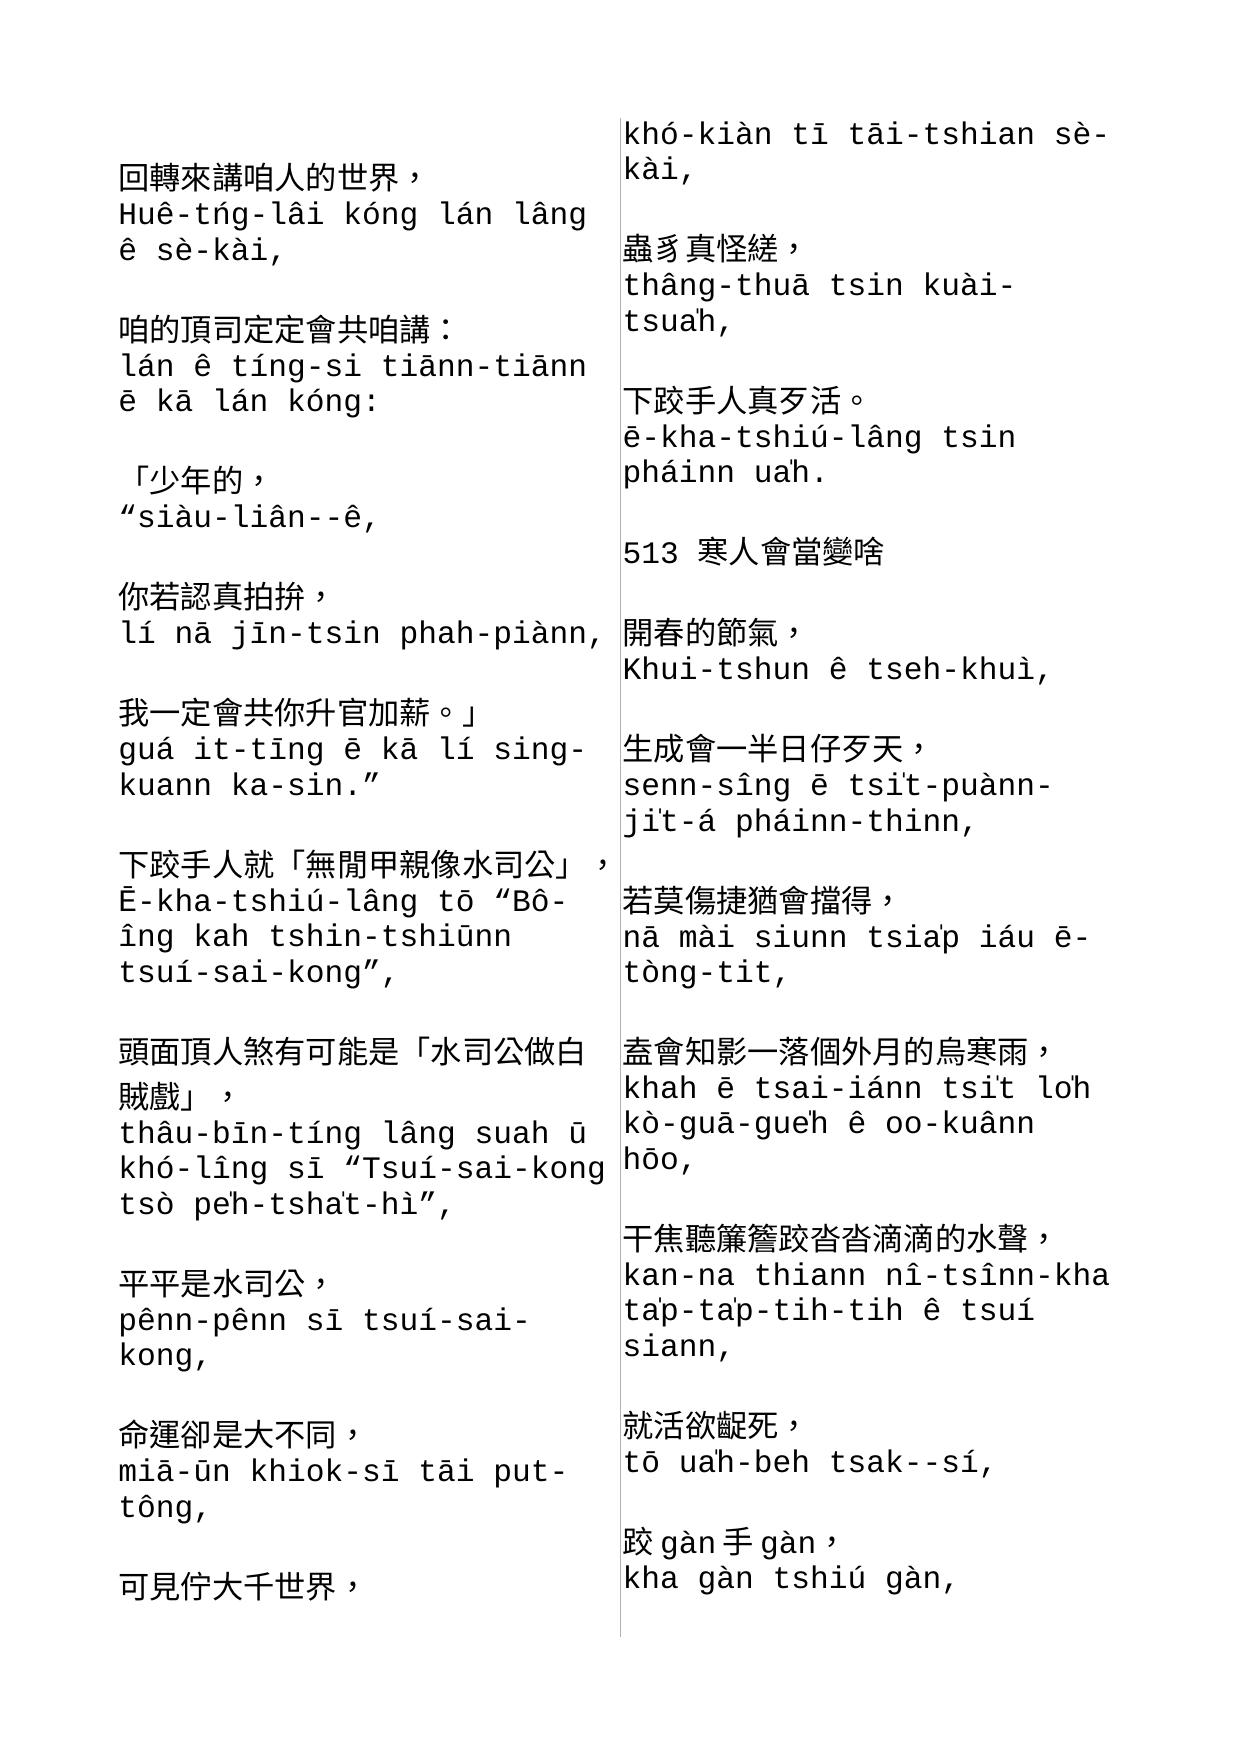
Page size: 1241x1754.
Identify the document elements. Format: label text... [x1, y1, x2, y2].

text 干焦聽簾簷跤沓沓滴滴的水聲， [622, 1214, 1122, 1259]
text Huê-tńg-lâi kóng lán lâng ê sè-kài, [118, 199, 618, 269]
text 跤gàn手gàn， [622, 1517, 1122, 1563]
text Khui-tshun ê tseh-khuì, [622, 653, 1122, 689]
text 若莫傷捷猶會擋得， [622, 876, 1122, 921]
text guá it-tīng ē kā lí sing-kuann ka-sin.” [118, 734, 618, 804]
text Ē-kha-tshiú-lâng tō “Bô-îng kah tshin-tshiūnn tsuí-sai-kong”, [118, 885, 618, 991]
text pênn-pênn sī tsuí-sai-kong, [118, 1304, 618, 1375]
text 你若認真拍拚， [118, 572, 618, 618]
text 我一定會共你升官加薪。」 [118, 688, 618, 734]
text 蟲豸真怪縒， [622, 224, 1122, 269]
text senn-sîng ē tsi̍t-puànn-ji̍t-á pháinn-thinn, [622, 769, 1122, 840]
text 咱的頂司定定會共咱講： [118, 305, 618, 350]
text 下跤手人就「無閒甲親像水司公」， [118, 840, 618, 885]
text ē-kha-tshiú-lâng tsin pháinn ua̍h. [622, 421, 1122, 492]
text 命運卻是大不同， [118, 1410, 618, 1456]
text 下跤手人真歹活。 [622, 376, 1122, 421]
text 平平是水司公， [118, 1259, 618, 1304]
text 盍會知影一落個外月的烏寒雨， [622, 1027, 1122, 1072]
text thâu-bīn-tíng lâng suah ū khó-lîng sī “Tsuí-sai-kong tsò pe̍h-tsha̍t-hì”, [118, 1117, 618, 1223]
text 就活欲齪死， [622, 1401, 1122, 1446]
text “siàu-liân--ê, [118, 502, 618, 537]
text 回轉來講咱人的世界， [118, 153, 618, 199]
text tō ua̍h-beh tsak--sí, [622, 1446, 1122, 1482]
text 頭面頂人煞有可能是「水司公做白賊戲」， [118, 1027, 618, 1117]
text nā mài siunn tsia̍p iáu ē-tòng-tit, [622, 921, 1122, 992]
text khó-kiàn tī tāi-tshian sè-kài, [622, 118, 1122, 189]
text kha gàn tshiú gàn, [622, 1563, 1122, 1598]
text 「少年的， [118, 456, 618, 502]
text 生成會一半日仔歹天， [622, 724, 1122, 769]
text kan-na thiann nî-tsînn-kha ta̍p-ta̍p-tih-tih ê tsuí siann, [622, 1259, 1122, 1366]
text thâng-thuā tsin kuài-tsua̍h, [622, 269, 1122, 340]
text lí nā jīn-tsin phah-piànn, [118, 618, 618, 653]
text 513 寒人會當變啥 [622, 527, 1122, 573]
text miā-ūn khiok-sī tāi put-tông, [118, 1456, 618, 1526]
text 開春的節氣， [622, 608, 1122, 653]
text lán ê tíng-si tiānn-tiānn ē kā lán kóng: [118, 350, 618, 421]
text khah ē tsai-iánn tsi̍t lo̍h kò-guā-gue̍h ê oo-kuânn hōo, [622, 1072, 1122, 1179]
text 可見佇大千世界， [118, 1562, 618, 1607]
